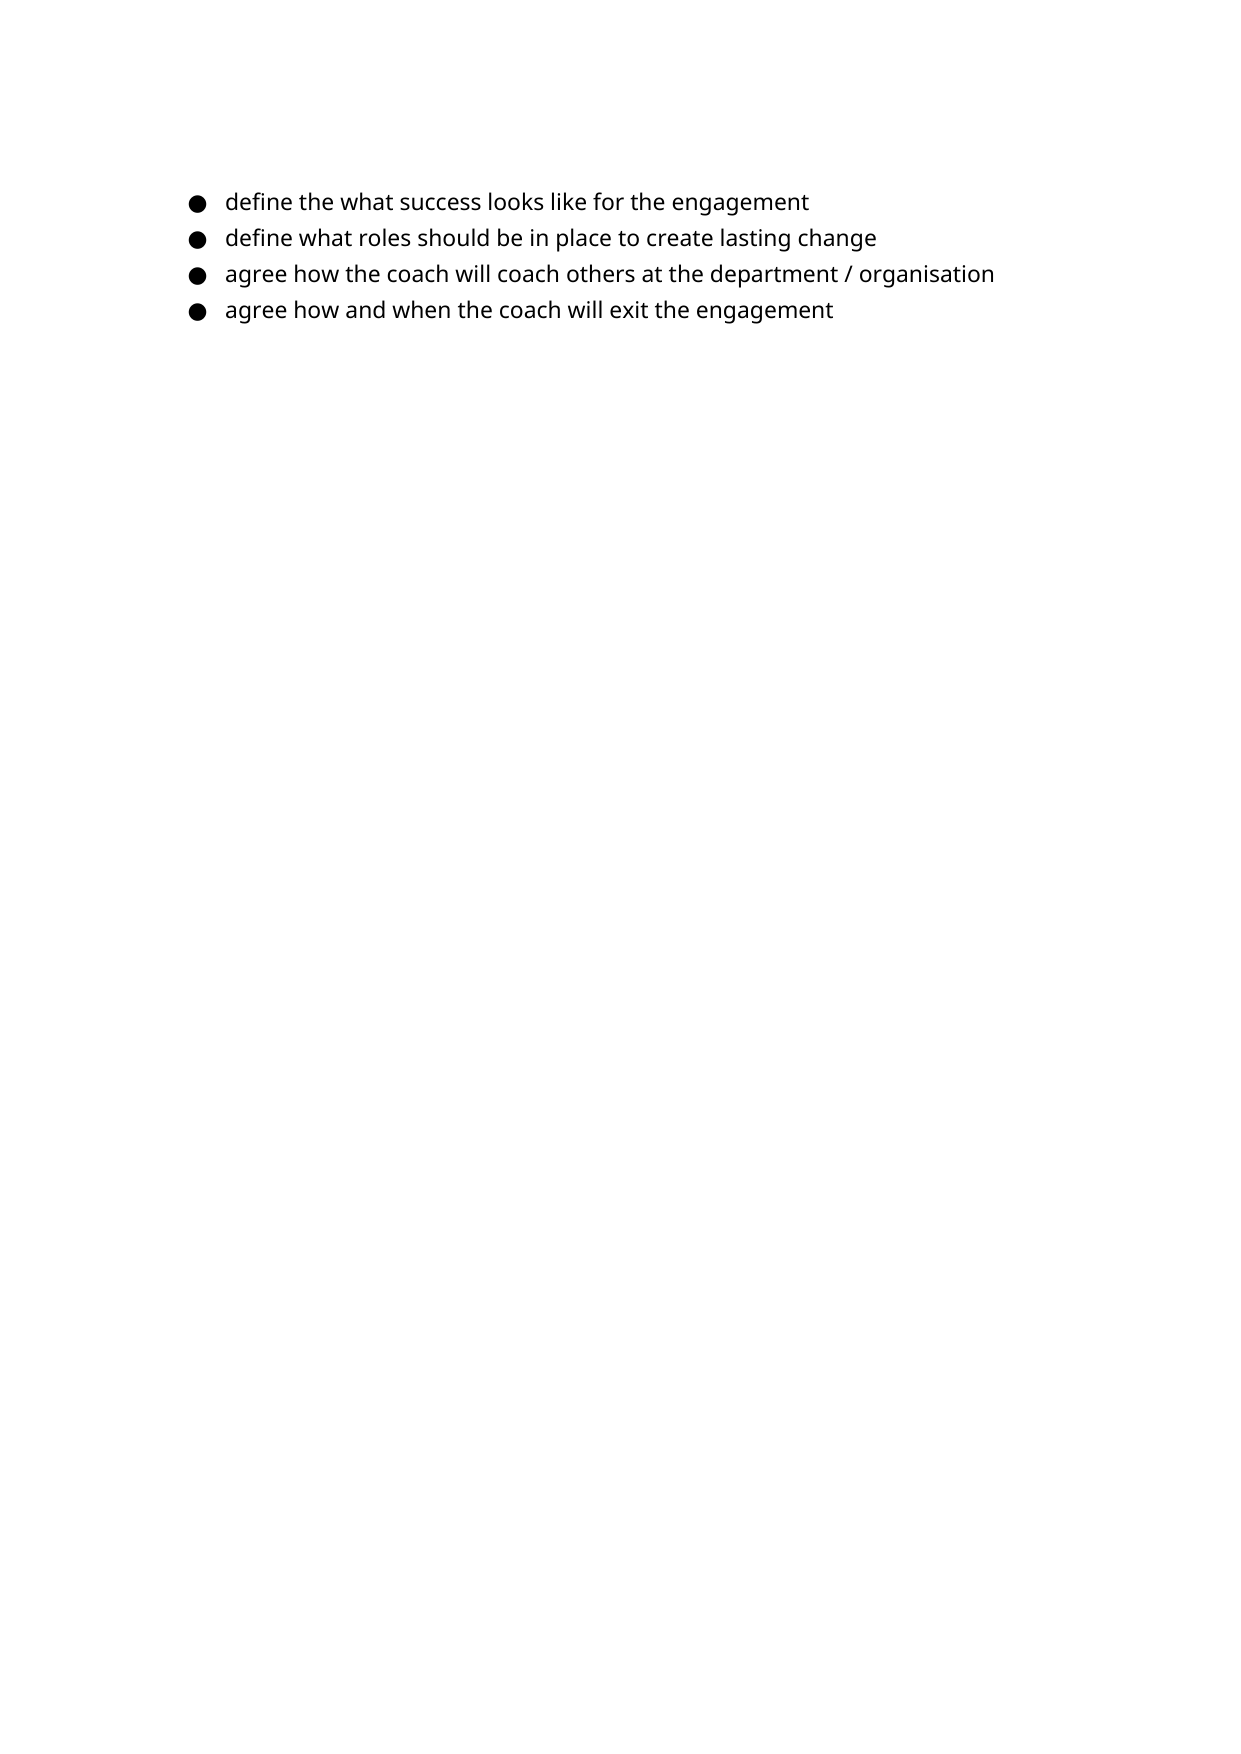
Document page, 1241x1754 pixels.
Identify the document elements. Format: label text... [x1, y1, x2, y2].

list agree how and when the coach will exit the engagement [187, 294, 1090, 325]
list agree how the coach will coach others at the department / organisation [187, 258, 1090, 289]
list define the what success looks like for the engagement [187, 186, 1090, 217]
list define what roles should be in place to create lasting change [187, 222, 1090, 253]
